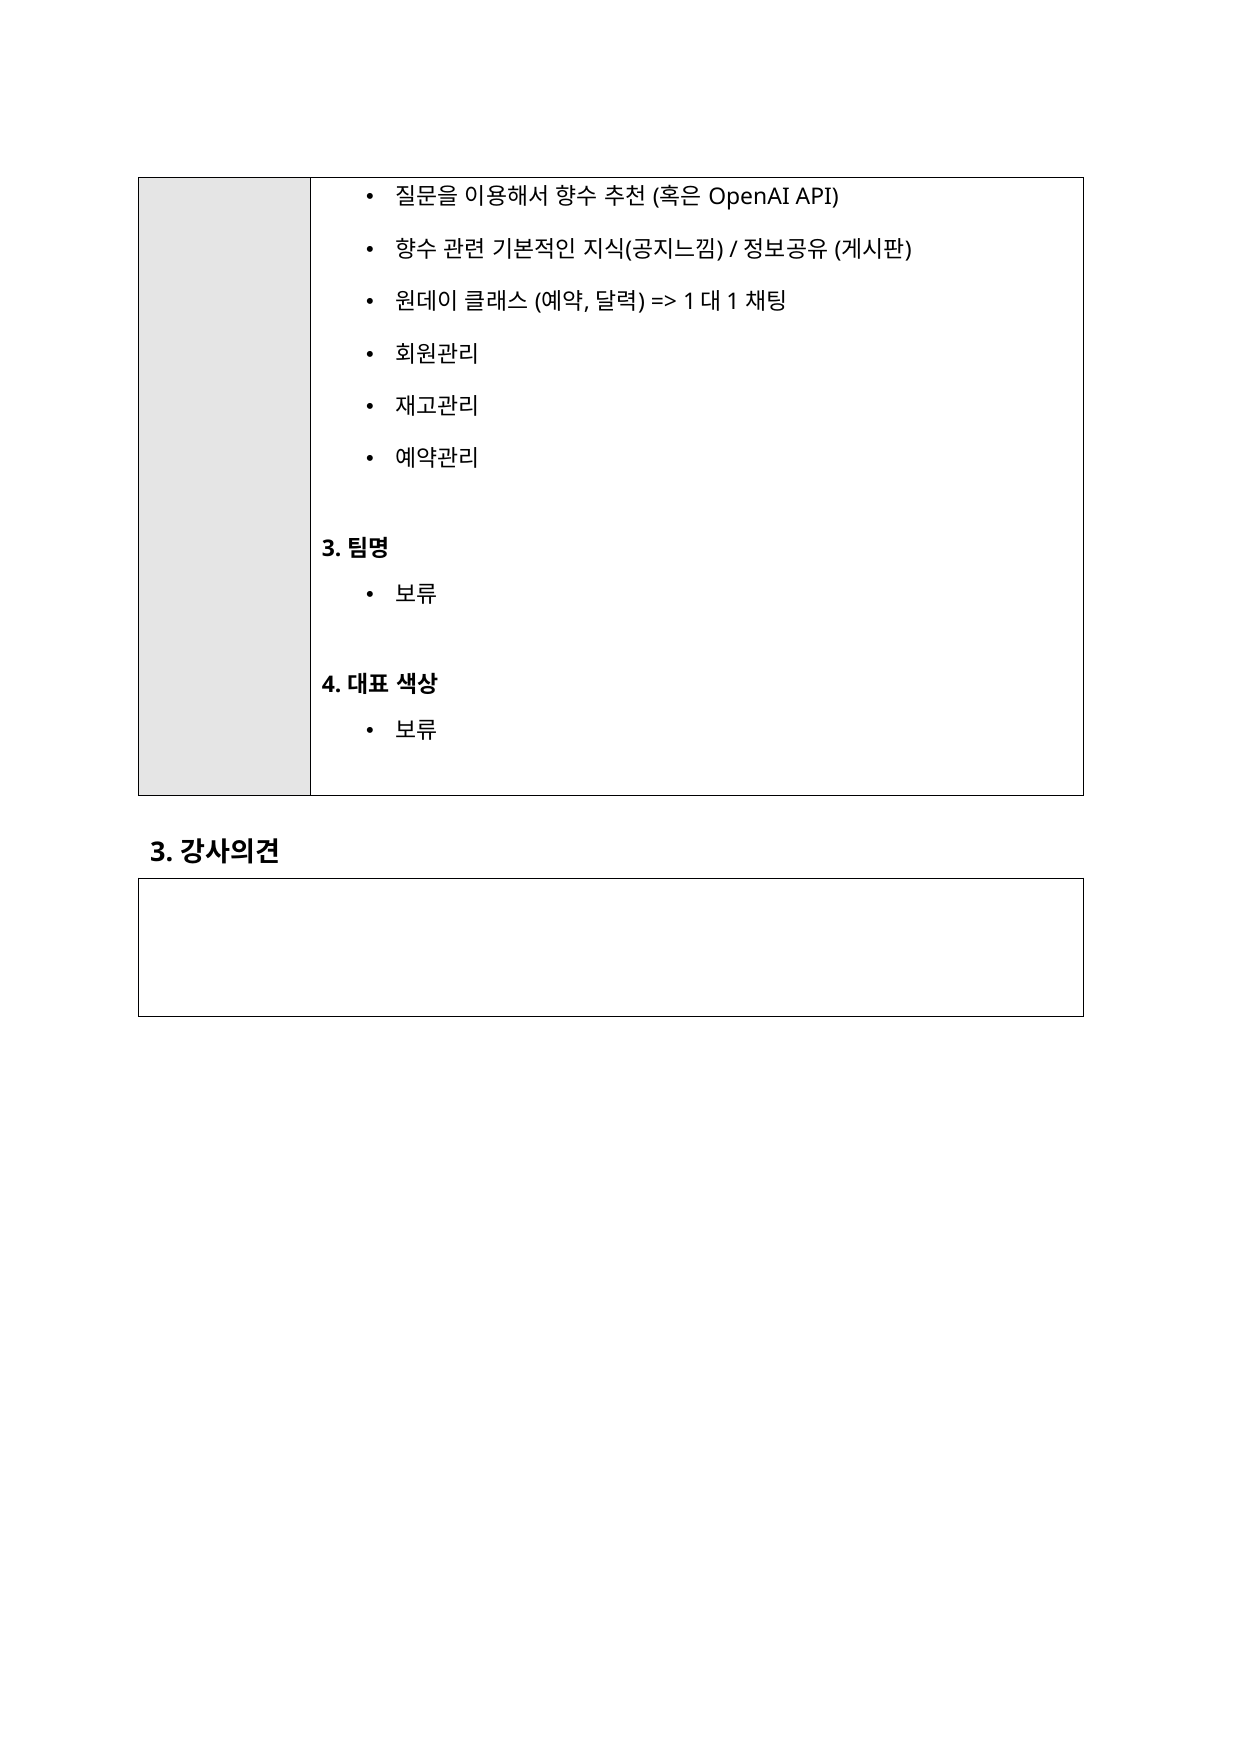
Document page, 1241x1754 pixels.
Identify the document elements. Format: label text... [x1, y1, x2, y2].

table_cell 1. 주제 선정 가져 가고 싶은 기능 & API 결제 API 지도 API 주소 API OAuth2 대여 Or 예약 후보 1 : 공간 대여 사이트 (채승 후보 2 : 향수 쇼핑몰 + 커뮤니티 최종 - 향수 쇼핑몰 2. 대략적인 기능 분류 로그인 회원가입 (SNS 연동) => DB에는? 마이페이지 - 내 주문내역, 관심브랜드 혹은 관심상품, 정기결제 정보 장바구니 결제(1개~여러개 결제) 정기결제 (용량에 따른 정기결제 주기, 할인율) 질문을 이용해서 향수 추천 (혹은 OpenAI API) 향수 관련 기본적인 지식(공지느낌) / 정보공유 (게시판) 원데이 클래스 (예약, 달력) => 1대1 채팅 회원관리 재고관리 예약관리 3. 팀명 보류 4. 대표 색상 보류 [311, 178, 1083, 795]
table_header [139, 879, 1083, 1016]
text 3. 강사의견 [150, 830, 1090, 869]
table_cell [139, 178, 310, 795]
